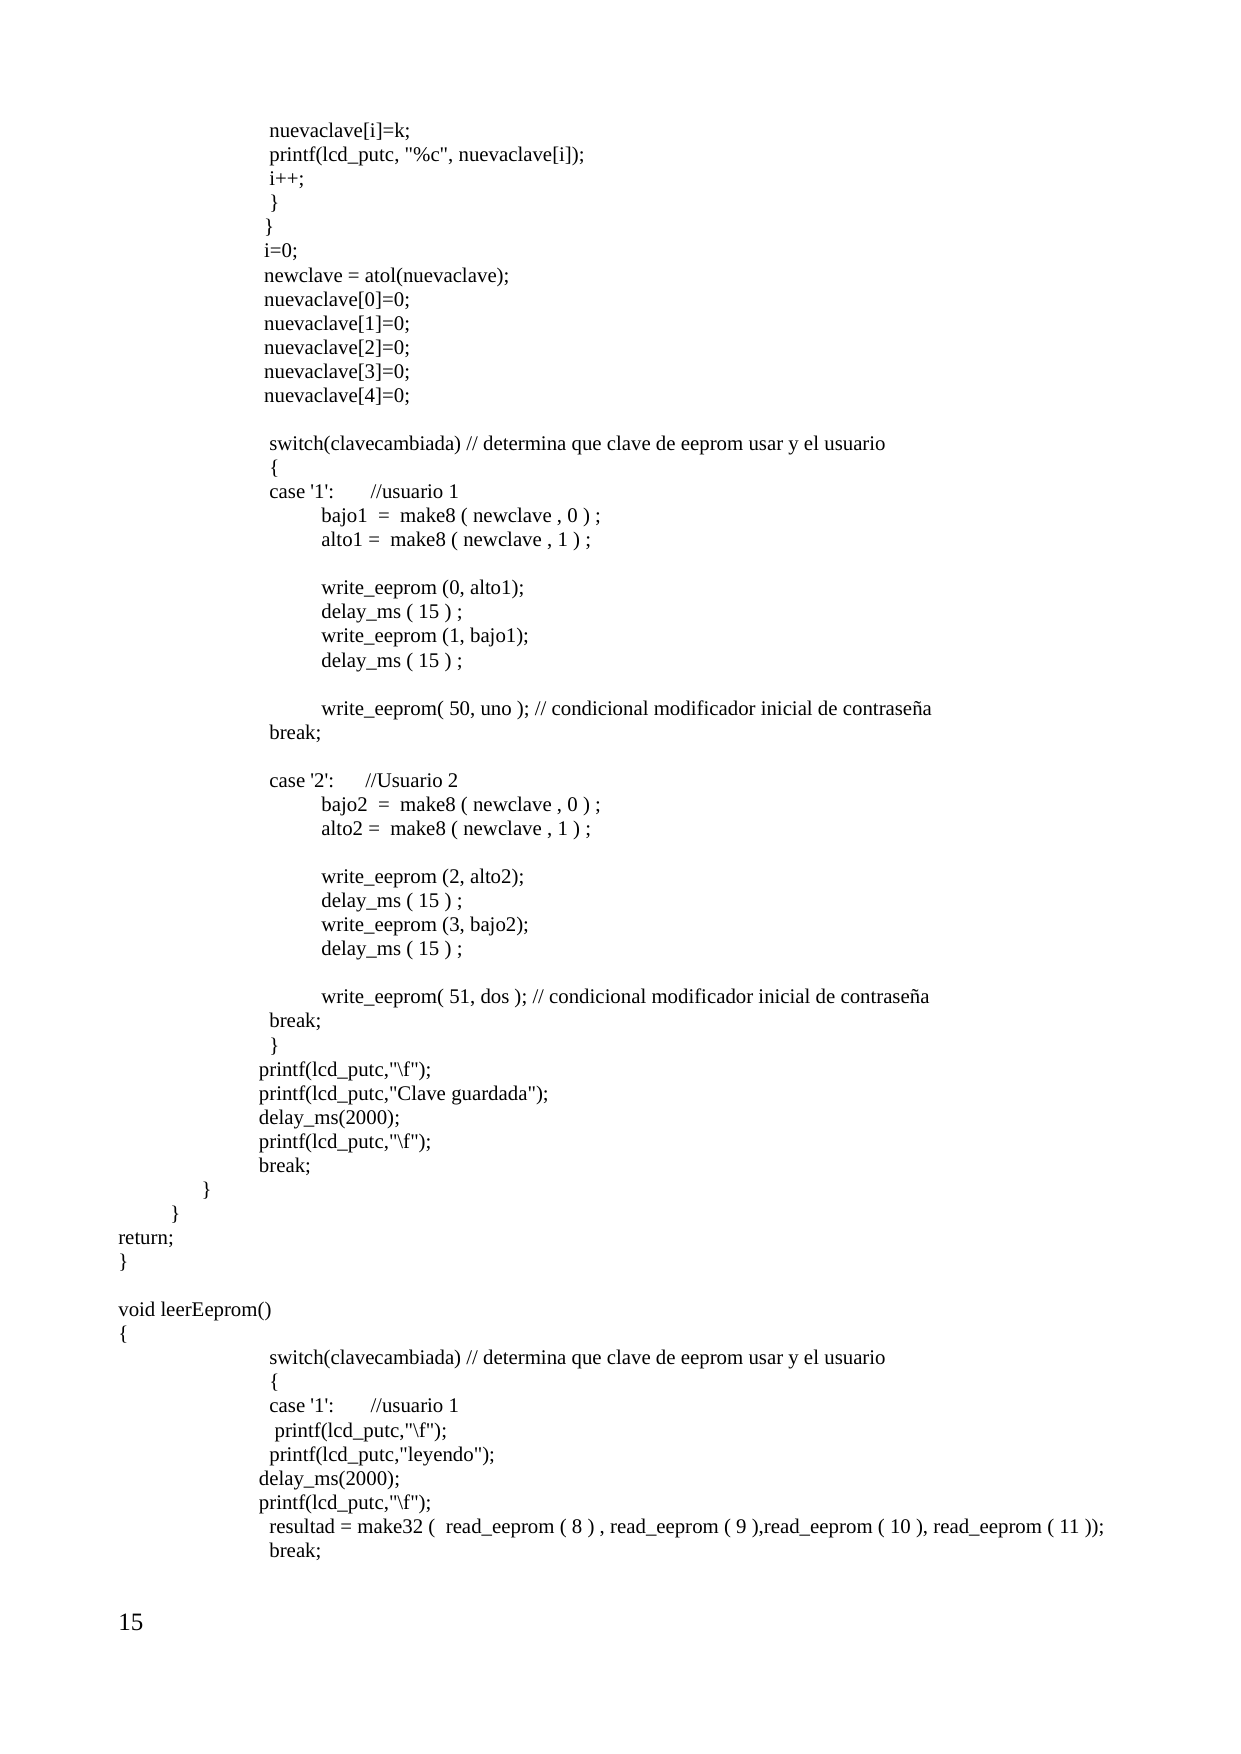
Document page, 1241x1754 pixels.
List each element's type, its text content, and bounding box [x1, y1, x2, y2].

text } [118, 1249, 1122, 1273]
text break; [118, 1008, 1122, 1032]
text printf(lcd_putc,"\f"); [118, 1129, 1122, 1153]
text case '2': //Usuario 2 [118, 768, 1122, 792]
text } [118, 1201, 1122, 1225]
text bajo1 = make8 ( newclave , 0 ) ; [118, 503, 1122, 527]
text printf(lcd_putc,"\f"); [118, 1057, 1122, 1081]
text printf(lcd_putc,"\f"); [118, 1490, 1122, 1514]
text nuevaclave[i]=k; [118, 118, 1122, 142]
text delay_ms ( 15 ) ; [118, 888, 1122, 912]
text switch(clavecambiada) // determina que clave de eeprom usar y el usuario [118, 1345, 1122, 1369]
text nuevaclave[0]=0; [118, 287, 1122, 311]
text } [118, 1032, 1122, 1057]
text { [118, 1369, 1122, 1393]
text { [118, 1321, 1122, 1345]
text write_eeprom (0, alto1); [118, 575, 1122, 599]
text printf(lcd_putc,"\f"); [118, 1417, 1122, 1442]
text case '1': //usuario 1 [118, 479, 1122, 503]
text break; [118, 1153, 1122, 1177]
text nuevaclave[4]=0; [118, 383, 1122, 407]
text } [118, 1177, 1122, 1201]
text write_eeprom( 51, dos ); // condicional modificador inicial de contraseña [118, 984, 1122, 1008]
text printf(lcd_putc,"Clave guardada"); [118, 1081, 1122, 1105]
text printf(lcd_putc, "%c", nuevaclave[i]); [118, 142, 1122, 166]
text i++; [118, 166, 1122, 190]
text delay_ms(2000); [118, 1466, 1122, 1490]
text case '1': //usuario 1 [118, 1393, 1122, 1417]
text switch(clavecambiada) // determina que clave de eeprom usar y el usuario [118, 431, 1122, 455]
text write_eeprom (1, bajo1); [118, 623, 1122, 647]
text break; [118, 1538, 1122, 1562]
text write_eeprom (2, alto2); [118, 864, 1122, 888]
text } [118, 190, 1122, 214]
text nuevaclave[3]=0; [118, 359, 1122, 383]
text bajo2 = make8 ( newclave , 0 ) ; [118, 792, 1122, 816]
text } [118, 214, 1122, 238]
text delay_ms(2000); [118, 1105, 1122, 1129]
text delay_ms ( 15 ) ; [118, 599, 1122, 623]
text printf(lcd_putc,"leyendo"); [118, 1442, 1122, 1466]
text return; [118, 1225, 1122, 1249]
text resultad = make32 ( read_eeprom ( 8 ) , read_eeprom ( 9 ),read_eeprom ( 10 ), read_eeprom ( 11 )); [118, 1514, 1122, 1538]
text alto2 = make8 ( newclave , 1 ) ; [118, 816, 1122, 840]
text alto1 = make8 ( newclave , 1 ) ; [118, 527, 1122, 551]
text void leerEeprom() [118, 1297, 1122, 1321]
text i=0; [118, 238, 1122, 262]
text nuevaclave[2]=0; [118, 335, 1122, 359]
text delay_ms ( 15 ) ; [118, 647, 1122, 672]
text write_eeprom (3, bajo2); [118, 912, 1122, 936]
text delay_ms ( 15 ) ; [118, 936, 1122, 960]
text newclave = atol(nuevaclave); [118, 262, 1122, 287]
text nuevaclave[1]=0; [118, 311, 1122, 335]
text write_eeprom( 50, uno ); // condicional modificador inicial de contraseña [118, 696, 1122, 720]
text { [118, 455, 1122, 479]
text break; [118, 720, 1122, 744]
